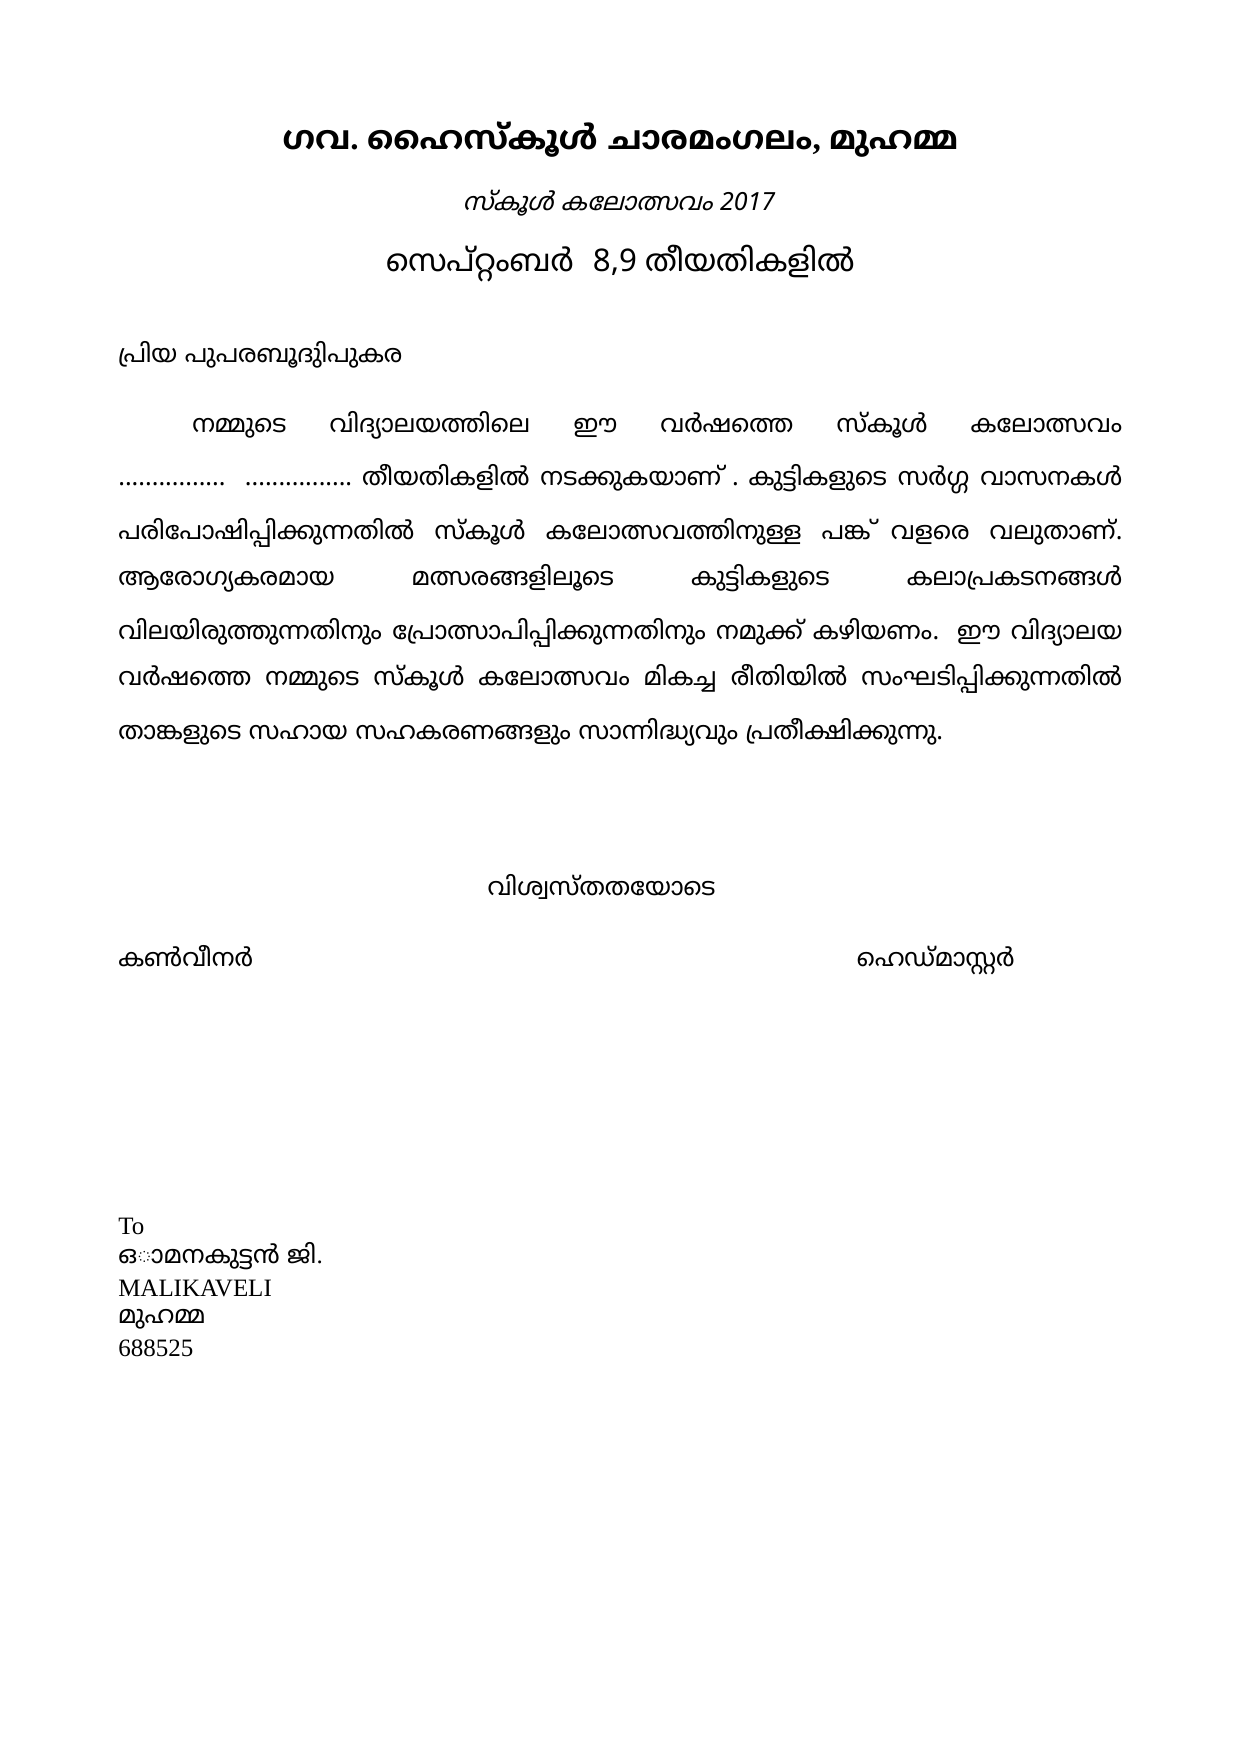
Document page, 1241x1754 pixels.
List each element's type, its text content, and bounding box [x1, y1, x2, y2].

text സെപ്റ്റംബര്‍ 8,9 തീയതികളില്‍ [118, 238, 1122, 284]
text കണ്‍വീനര്‍ ഹെഡ്‌മാസ്റ്റര്‍ [118, 939, 1122, 976]
text ‌‌ [118, 801, 1122, 835]
text 688525 [118, 1333, 1122, 1361]
text നമ്മുടെ വിദ്യാലയത്തിലെ ഈ വര്‍ഷത്തെ സ്കൂള്‍ കലോത്സവം ................ ................ തീയതികളില്‍ നടക്കുകയാണ് . കുട്ടികളുടെ സര്‍ഗ്ഗ വാസനകള്‍ പരിപോഷിപ്പിക്കുന്നതില്‍ സ്കൂള്‍ കലോത്സവത്തിനുള്ള പങ്ക് വളരെ വലുതാണ്. ആരോഗ്യകരമായ മത്സരങ്ങളിലൂടെ കുട്ടികളുടെ കലാപ്രകടനങ്ങള്‍ വിലയിരുത്തുന്നതിനും പ്രോത്സാപിപ്പിക്കുന്നതിനും നമുക്ക് കഴിയണം. ഈ വിദ്യാലയ വര്‍ഷത്തെ നമ്മുടെ സ്കൂള്‍ കലോത്സവം മികച്ച രീതിയില്‍ സംഘടിപ്പിക്കുന്നതില്‍ താങ്കളുടെ സഹായ സഹകരണങ്ങളും സാന്നിദ്ധ്യവും പ്രതീക്ഷിക്കുന്നു. [118, 406, 1122, 749]
text മുഹമ്മ [118, 1302, 1122, 1333]
text പ്രിയ പുപരബൂദുിപുകര [118, 341, 1122, 372]
text വിശ്വസ്തതയോടെ [118, 869, 1122, 905]
text ഒാമനകുട്ടന്‍ ജി. [118, 1240, 1122, 1273]
text MALIKAVELI [118, 1273, 1122, 1302]
text സ്കൂള്‍ കലോത്സവം 2017 [118, 184, 1122, 220]
text ഗവ. ഹൈസ്കൂള്‍ ചാരമംഗലം, മുഹമ്മ [118, 118, 1122, 162]
text To [118, 1211, 1122, 1240]
